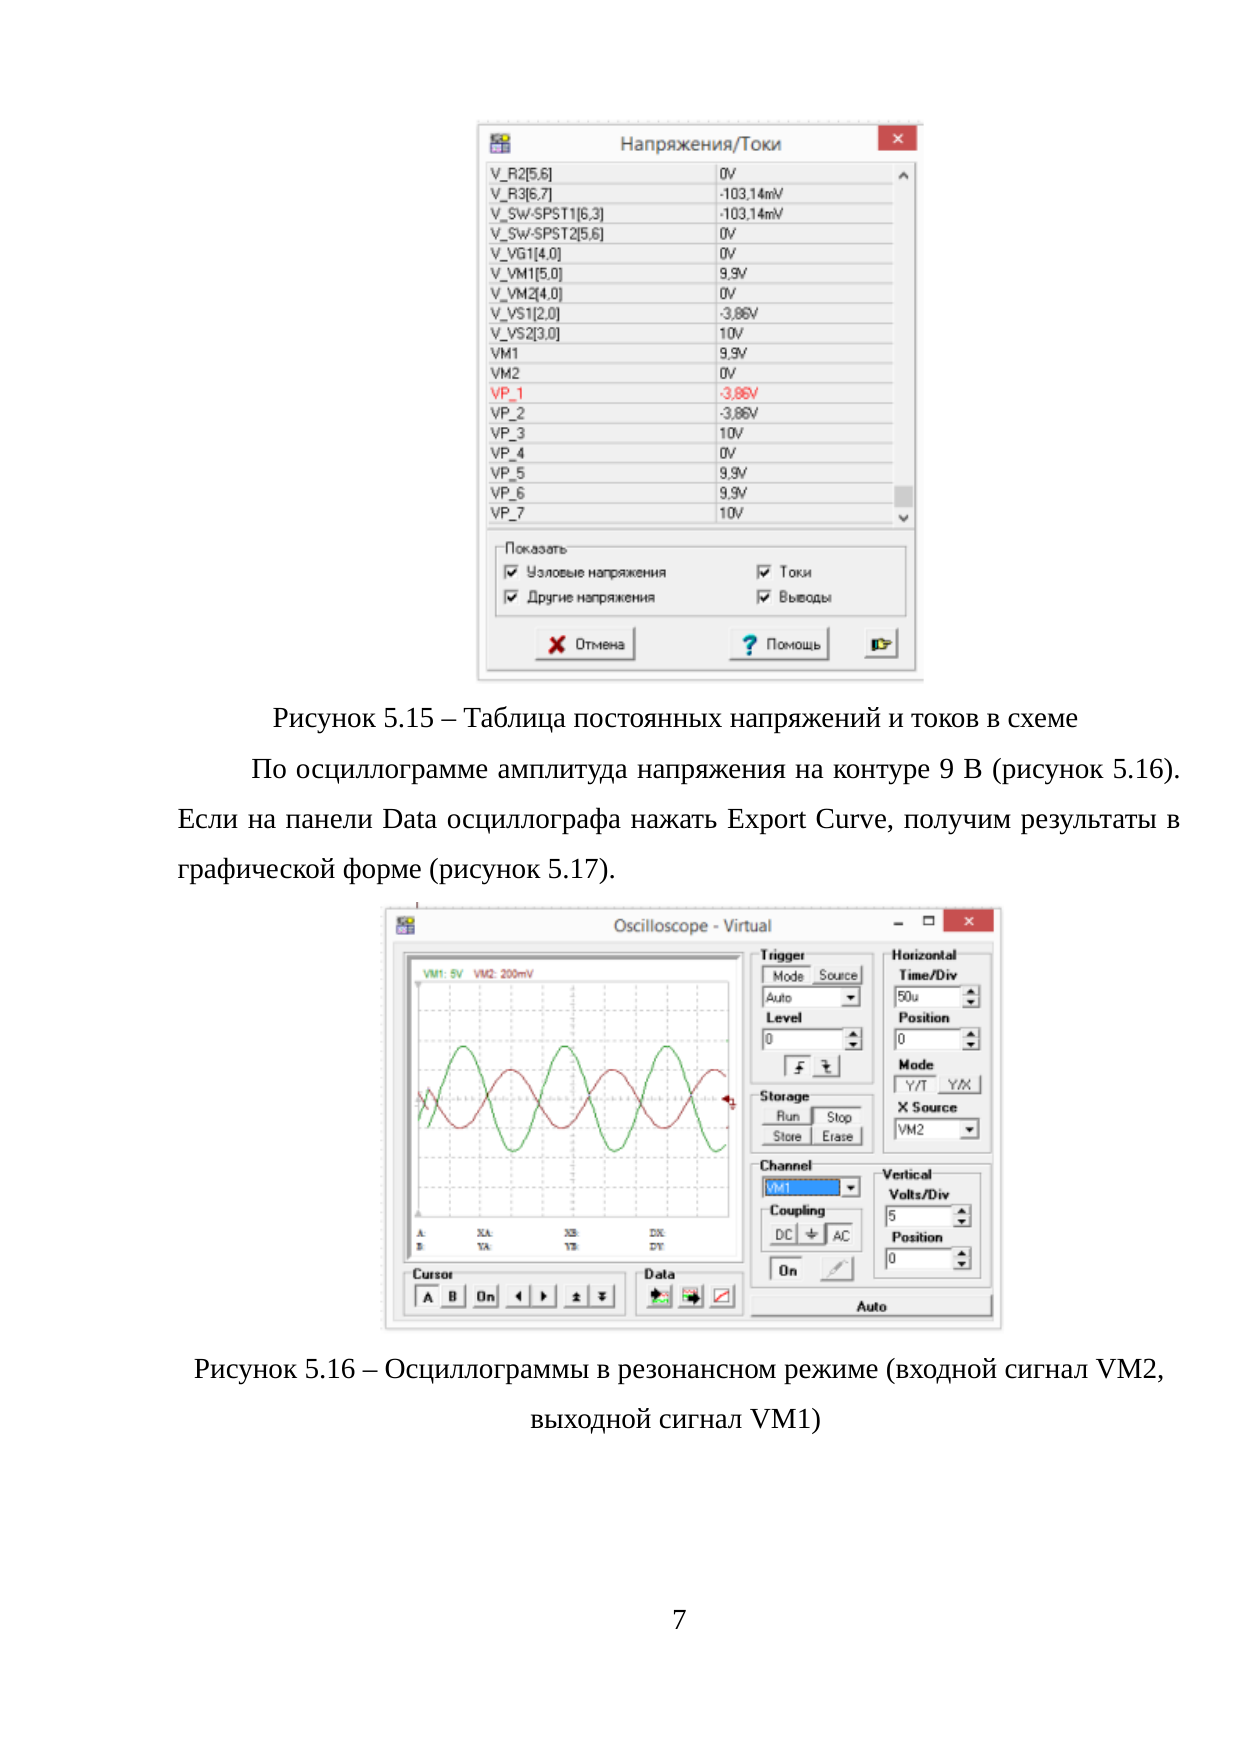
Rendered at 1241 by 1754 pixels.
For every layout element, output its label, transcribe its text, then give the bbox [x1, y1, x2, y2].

text Рисунок 5.16 – Осциллограммы в резонансном режиме (входной сигнал VM2, выходной сигнал VM1) [177, 1166, 1181, 1435]
text По осциллограмме амплитуда напряжения на контуре 9 В (рисунок 5.16). Если на панели Data осциллографа нажать Export Curve, получим результаты в графической форме (рисунок 5.17). [177, 751, 1181, 885]
text Рисунок 5.15 – Таблица постоянных напряжений и токов в схеме [177, 118, 1181, 734]
picture [475, 118, 924, 684]
picture [379, 902, 1005, 1334]
